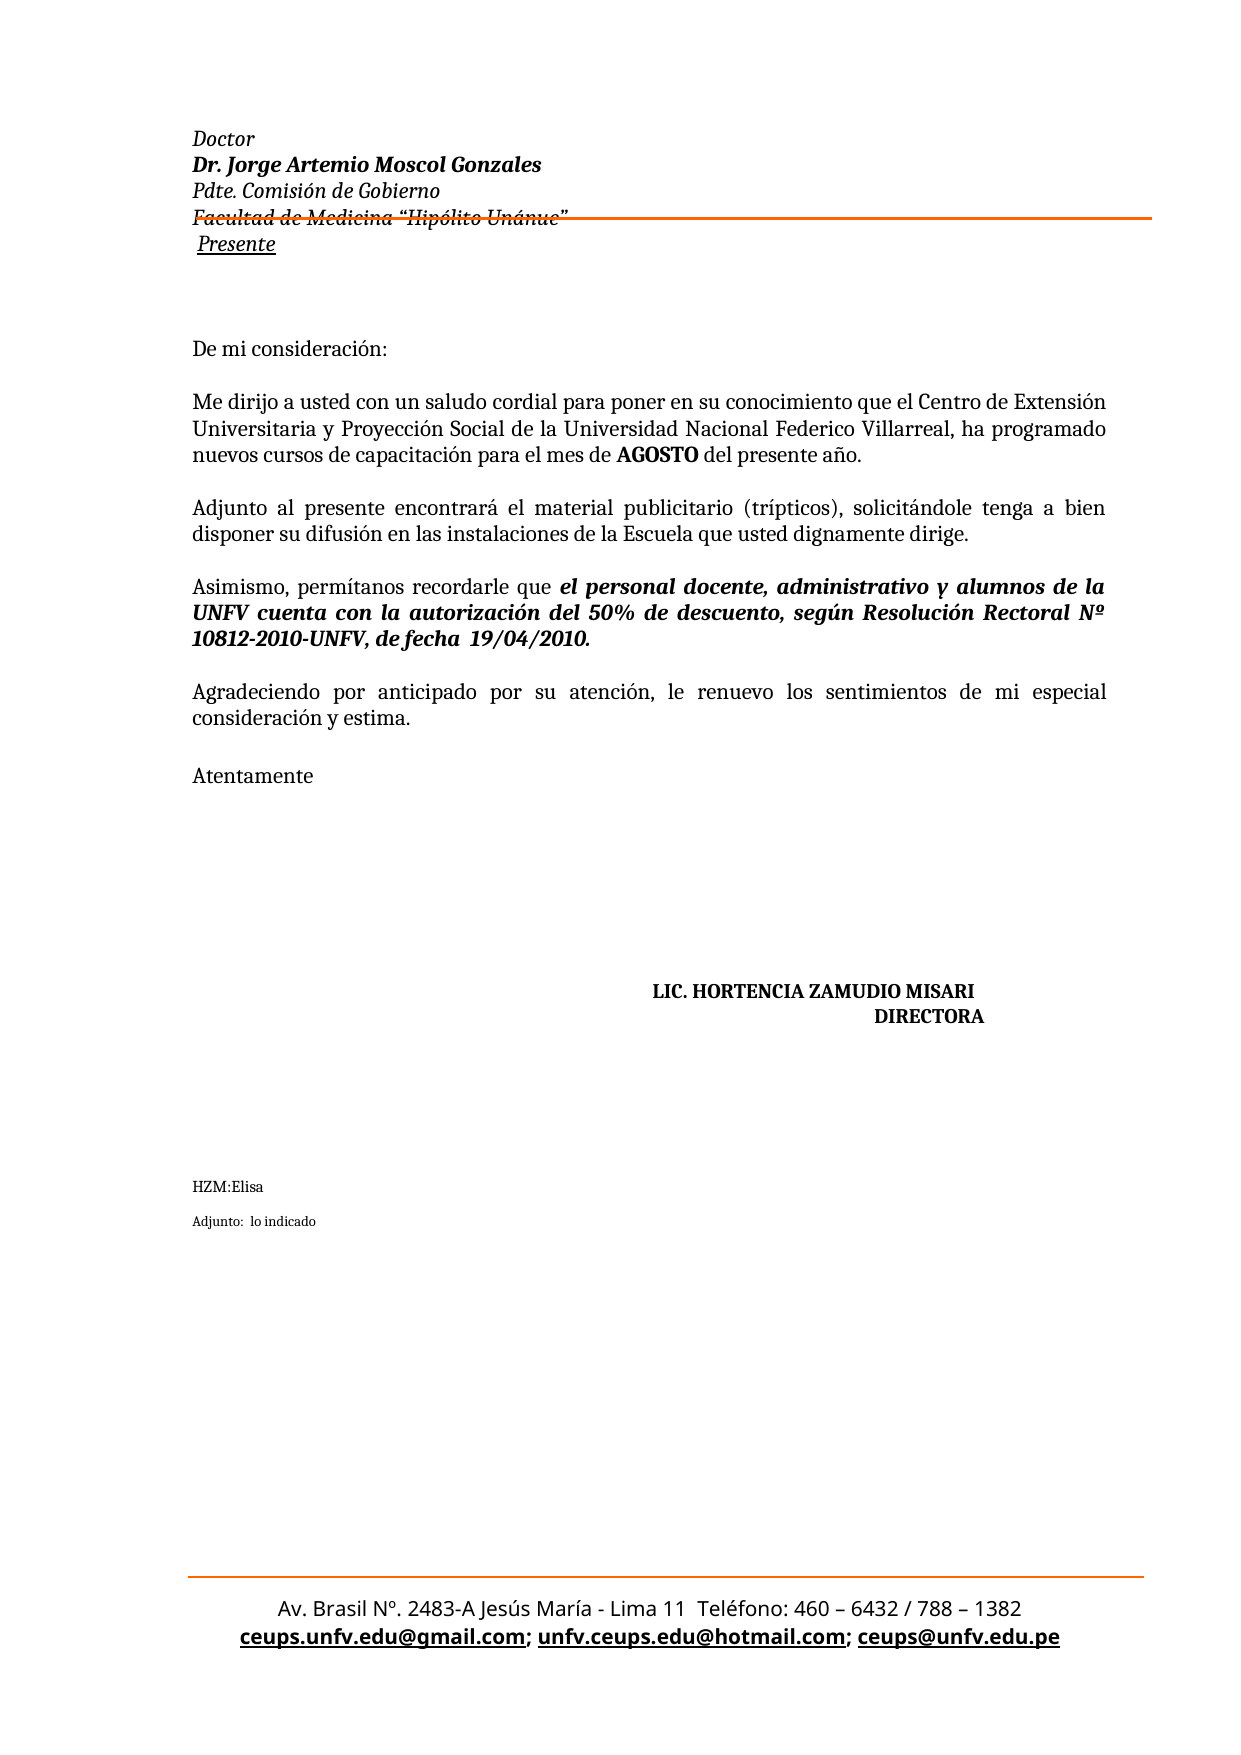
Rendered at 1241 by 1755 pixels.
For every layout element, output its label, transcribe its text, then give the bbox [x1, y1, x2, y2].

text Presente [192, 231, 1107, 257]
text Adjunto al presente encontrará el material publicitario (trípticos), solicitándole tenga a bien disponer su difusión en las instalaciones de la Escuela que usted dignamente dirige. [192, 494, 1107, 547]
text DIRECTORA [192, 1005, 1107, 1029]
text Me dirijo a usted con un saludo cordial para poner en su conocimiento que el Centro de Extensión Universitaria y Proyección Social de la Universidad Nacional Federico Villarreal, ha programado nuevos cursos de capacitación para el mes de AGOSTO del presente año. [192, 389, 1107, 468]
text Atentamente [192, 763, 1107, 789]
text Pdte. Comisión de Gobierno [192, 178, 1107, 204]
text De mi consideración: [192, 336, 1107, 363]
text Agradeciendo por anticipado por su atención, le renuevo los sentimientos de mi especial consideración y estima. [192, 679, 1107, 732]
text Adjunto: lo indicado [192, 1214, 1107, 1230]
text Doctor [192, 125, 1107, 152]
text Facultad de Medicina “Hipólito Unánue” [192, 220, 1107, 231]
text HZM:Elisa [192, 1178, 1107, 1197]
text Dr. Jorge Artemio Moscol Gonzales [192, 152, 1107, 178]
text Asimismo, permítanos recordarle que el personal docente, administrativo y alumnos de la UNFV cuenta con la autorización del 50% de descuento, según Resolución Rectoral Nº 10812-2010-UNFV, de fecha 19/04/2010. [192, 573, 1107, 652]
text Facultad de Medicina “Hipólito Unánue” [192, 204, 1107, 224]
text LIC. HORTENCIA ZAMUDIO MISARI [192, 977, 1107, 1005]
